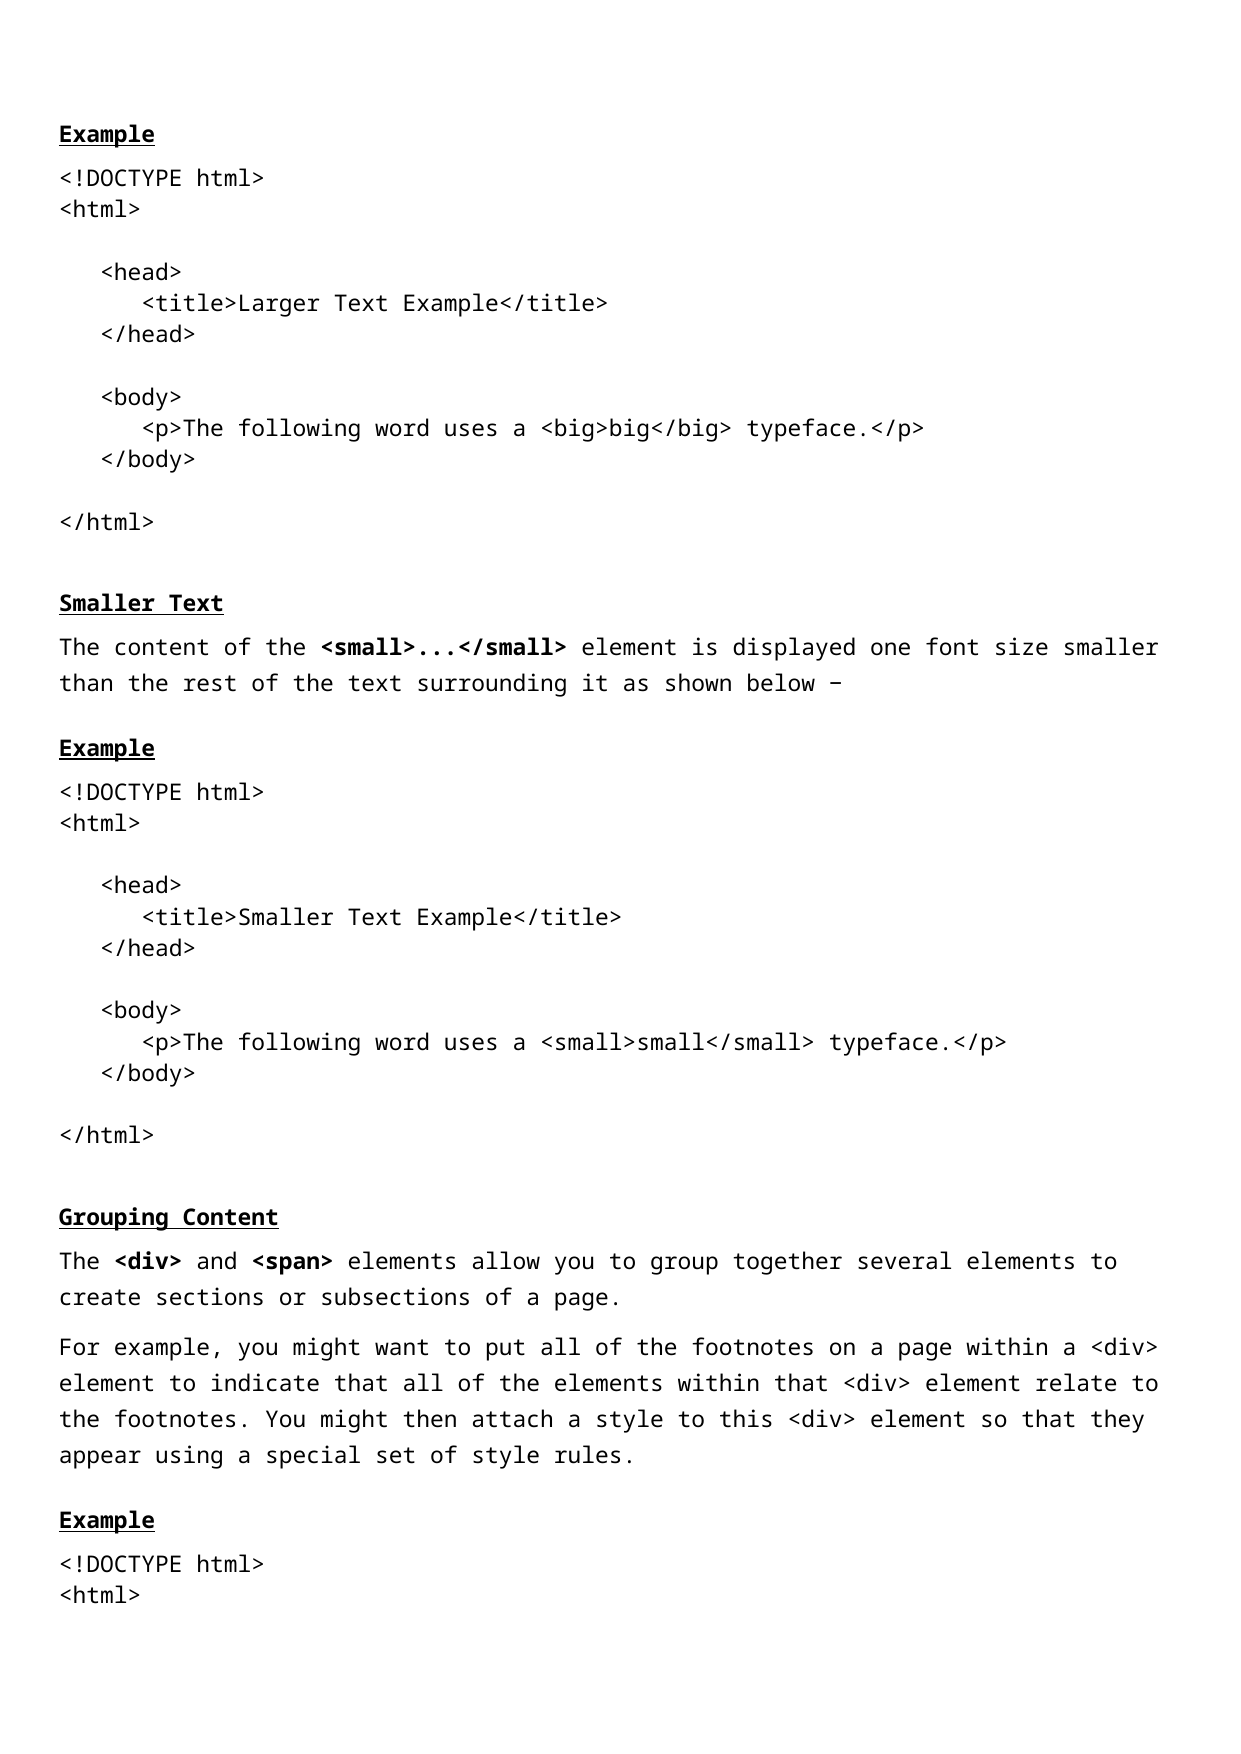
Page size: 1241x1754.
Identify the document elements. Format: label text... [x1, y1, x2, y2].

subtitle Example [59, 732, 1174, 763]
text <p>The following word uses a <small>small</small> typeface.</p> [59, 1026, 1174, 1057]
text <p>The following word uses a <big>big</big> typeface.</p> [59, 412, 1174, 443]
text </head> [59, 318, 1174, 349]
subtitle Example [59, 1504, 1174, 1535]
text The <div> and <span> elements allow you to group together several elements to create sections or subsections of a page. [59, 1245, 1174, 1312]
text <head> [59, 869, 1174, 901]
subtitle Grouping Content [59, 1201, 1174, 1232]
text </body> [59, 1057, 1174, 1088]
text <!DOCTYPE html> [59, 776, 1174, 807]
text </html> [59, 1119, 1174, 1151]
text </html> [59, 506, 1174, 537]
text <html> [59, 193, 1174, 224]
text <body> [59, 381, 1174, 412]
text <head> [59, 256, 1174, 287]
text The content of the <small>...</small> element is displayed one font size smaller than the rest of the text surrounding it as shown below − [59, 631, 1174, 698]
subtitle Example [59, 118, 1174, 149]
text <!DOCTYPE html> [59, 162, 1174, 193]
text <title>Smaller Text Example</title> [59, 901, 1174, 932]
text <title>Larger Text Example</title> [59, 287, 1174, 318]
text <body> [59, 994, 1174, 1026]
text </head> [59, 932, 1174, 963]
text <html> [59, 807, 1174, 838]
text For example, you might want to put all of the footnotes on a page within a <div> element to indicate that all of the elements within that <div> element relate to the footnotes. You might then attach a style to this <div> element so that they appear using a special set of style rules. [59, 1331, 1174, 1470]
subtitle Smaller Text [59, 587, 1174, 618]
text <!DOCTYPE html> [59, 1548, 1174, 1579]
text <html> [59, 1579, 1174, 1610]
text </body> [59, 443, 1174, 474]
